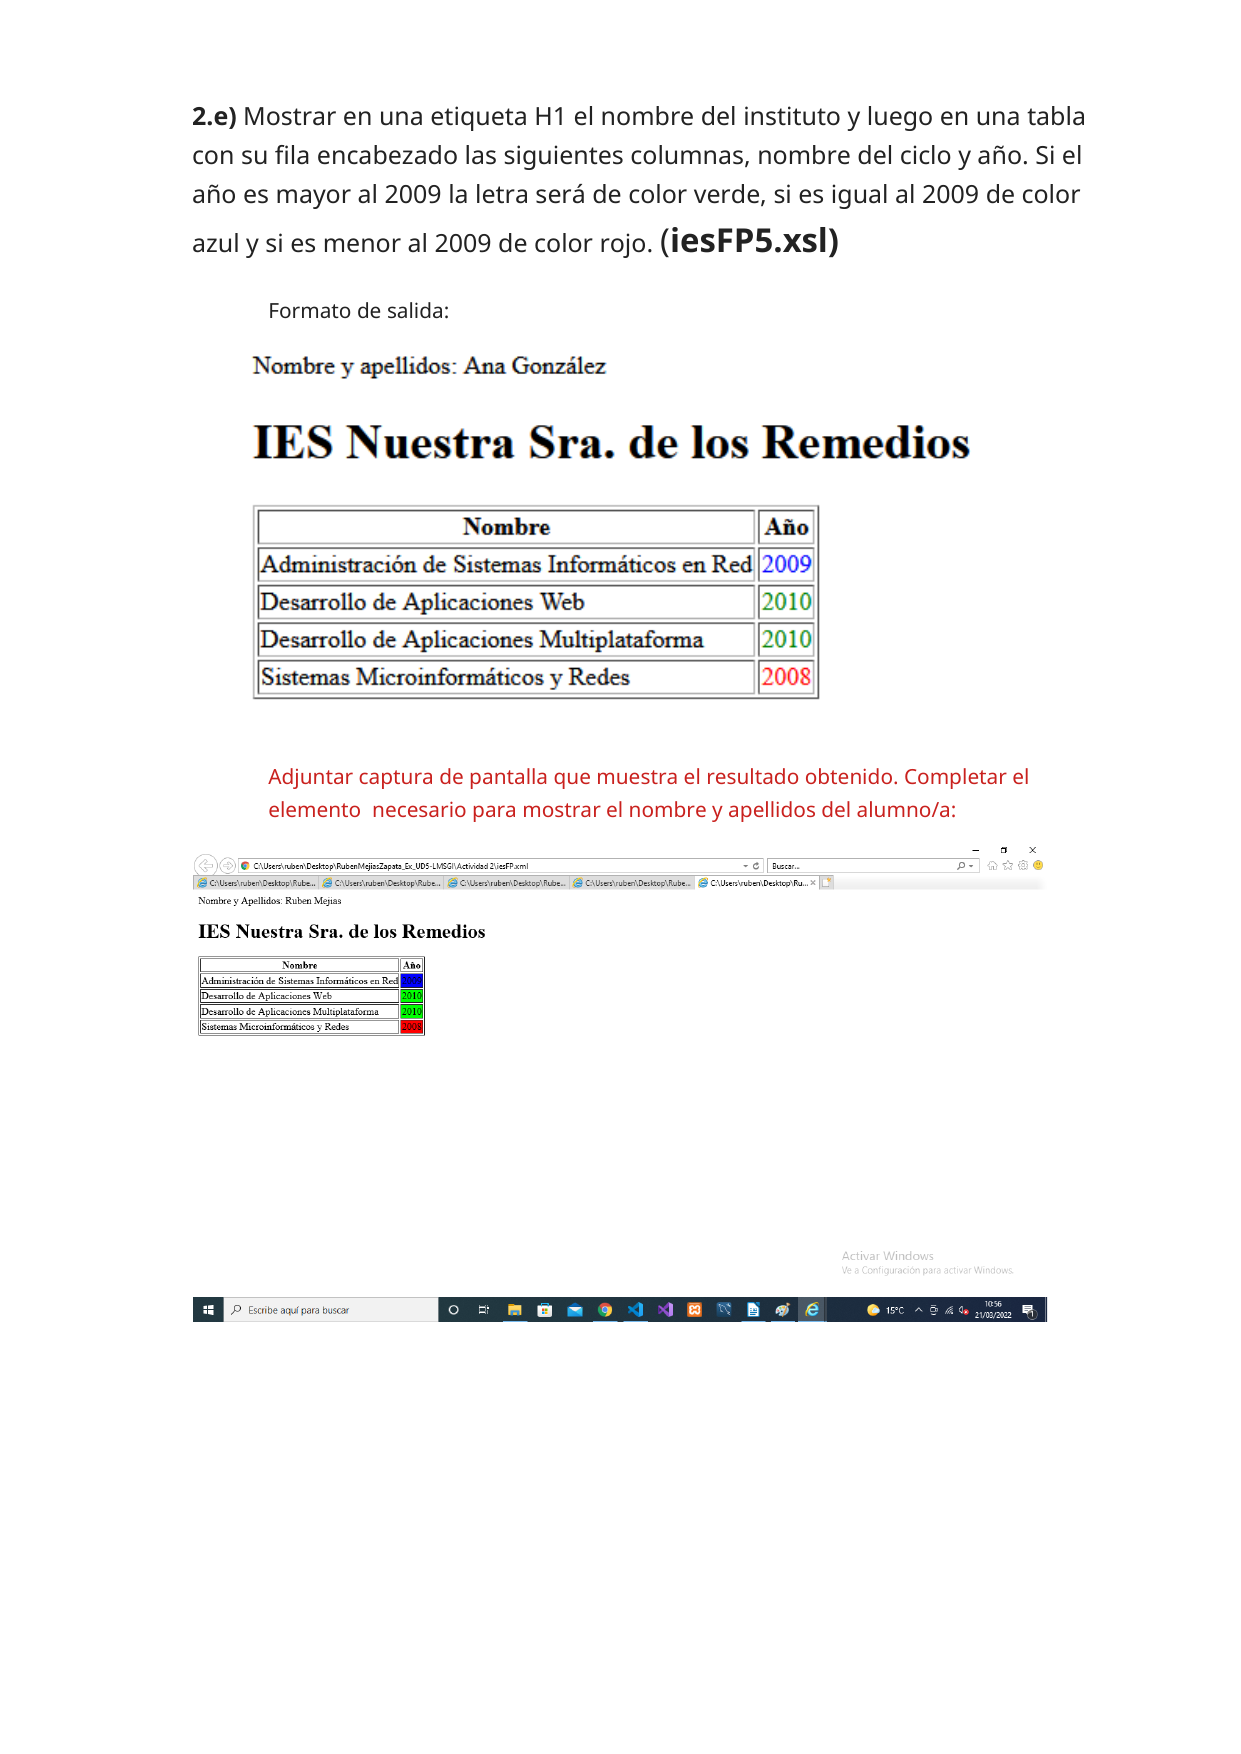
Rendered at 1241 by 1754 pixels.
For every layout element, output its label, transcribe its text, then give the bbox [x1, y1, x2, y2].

text Adjuntar captura de pantalla que muestra el resultado obtenido. Completar el elemento necesario para mostrar el nombre y apellidos del alumno/a: [268, 762, 1122, 823]
picture [247, 349, 993, 729]
text Formato de salida: [118, 283, 1122, 328]
list 2.e) Mostrar en una etiqueta H1 el nombre del instituto y luego en una tabla con su fila encabezado las siguientes columnas, nombre del ciclo y año. Si el año es mayor al 2009 la letra será de color verde, si es igual al 2009 de color azul y si es menor al 2009 de color rojo. (iesFP5.xsl) [118, 98, 1122, 262]
picture [193, 842, 1048, 1322]
